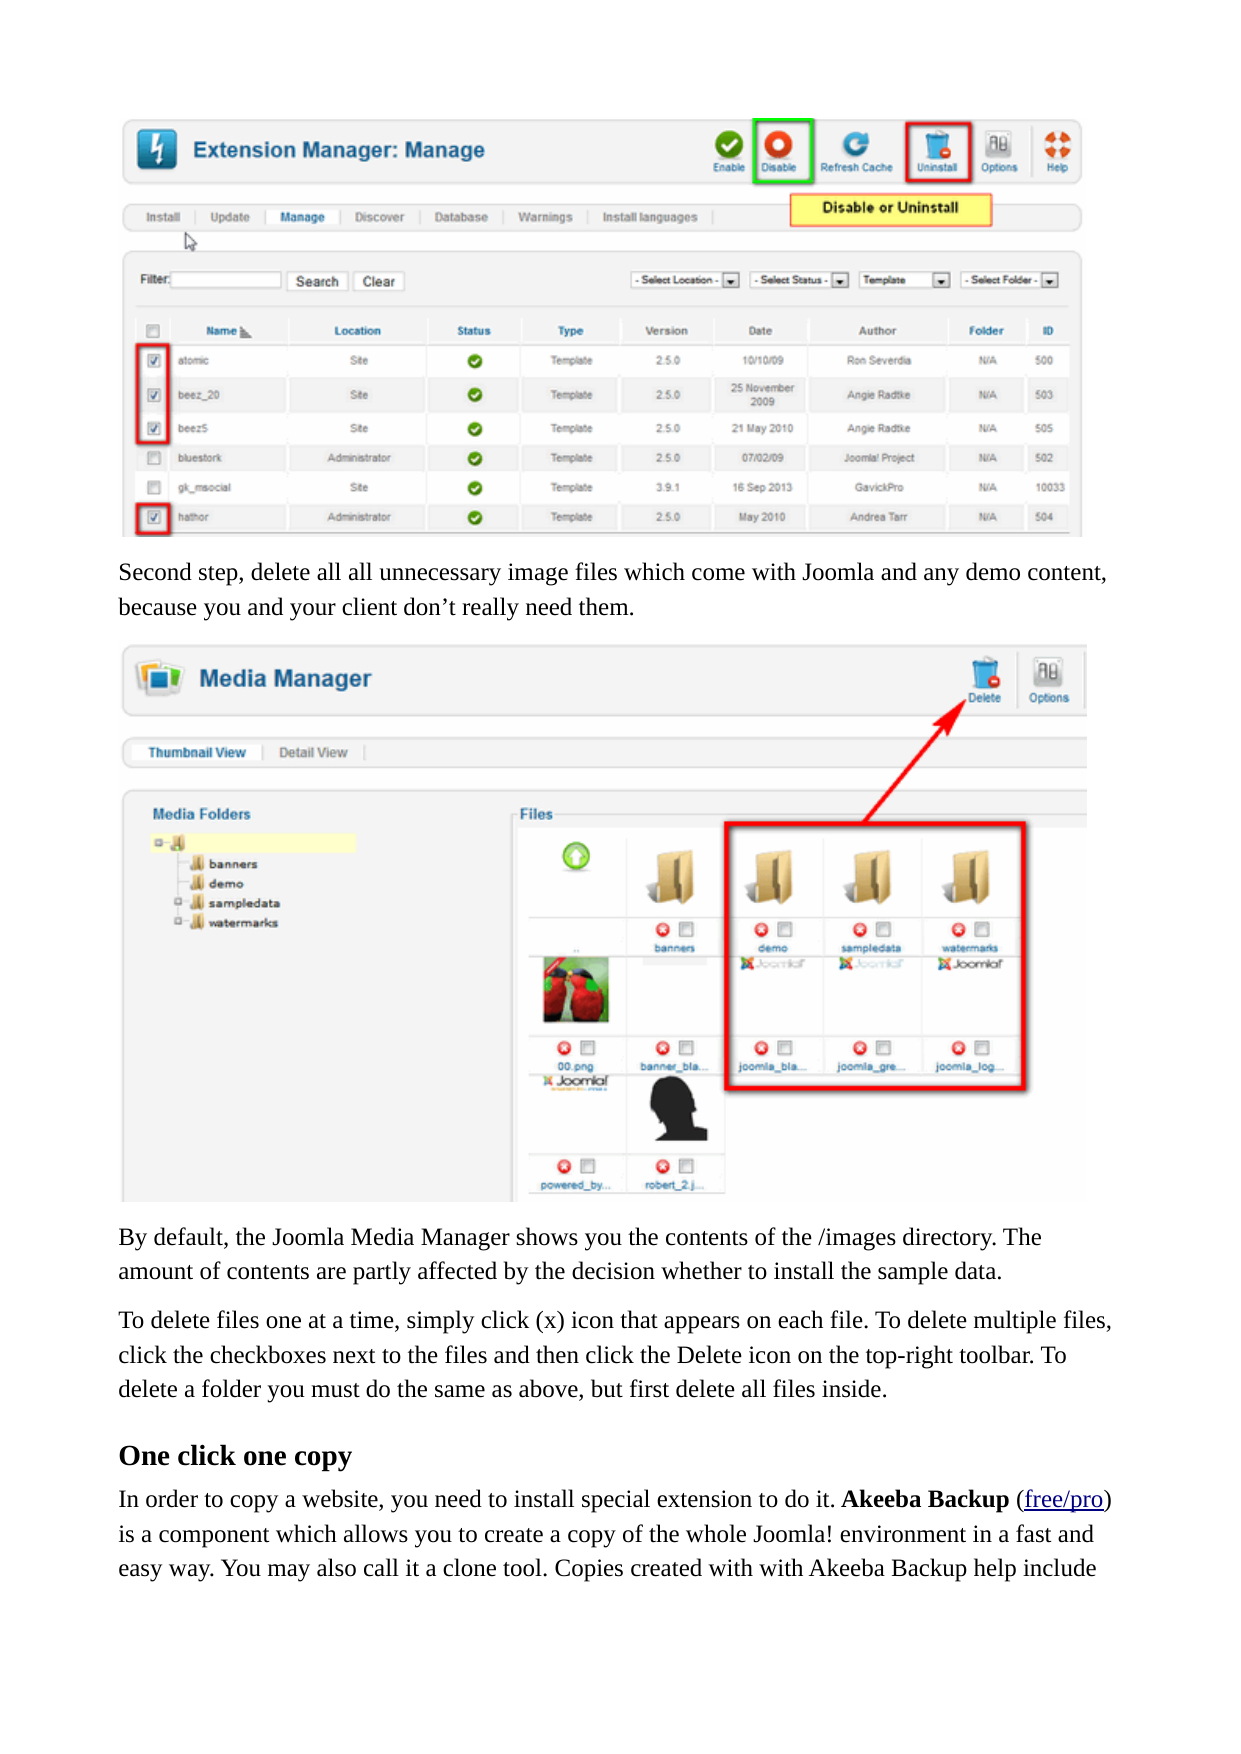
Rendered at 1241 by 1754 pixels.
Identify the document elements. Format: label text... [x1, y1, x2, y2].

picture [118, 118, 1087, 537]
text In order to copy a website, you need to install special extension to do it. Akeeba Backup (free/pro) is a component which allows you to create a copy of the whole Joomla! environment in a fast and easy way. You may also call it a clone tool. Copies created with with Akeeba Backup help include [118, 1484, 1122, 1582]
subtitle One click one copy [118, 1438, 1122, 1472]
text By default, the Joomla Media Manager shows you the contents of the /images directory. The amount of contents are partly affected by the decision whether to install the sample data. [118, 1222, 1122, 1285]
text Second step, delete all all unnecessary image files which come with Joomla and any demo content, because you and your client don’t really need them. [118, 557, 1122, 620]
picture [118, 640, 1087, 1202]
text To delete files one at a time, simply click (x) icon that appears on each file. To delete multiple files, click the checkboxes next to the files and then click the Delete icon on the top-right toolbar. To delete a folder you must do the same as above, but first delete all files inside. [118, 1306, 1122, 1403]
